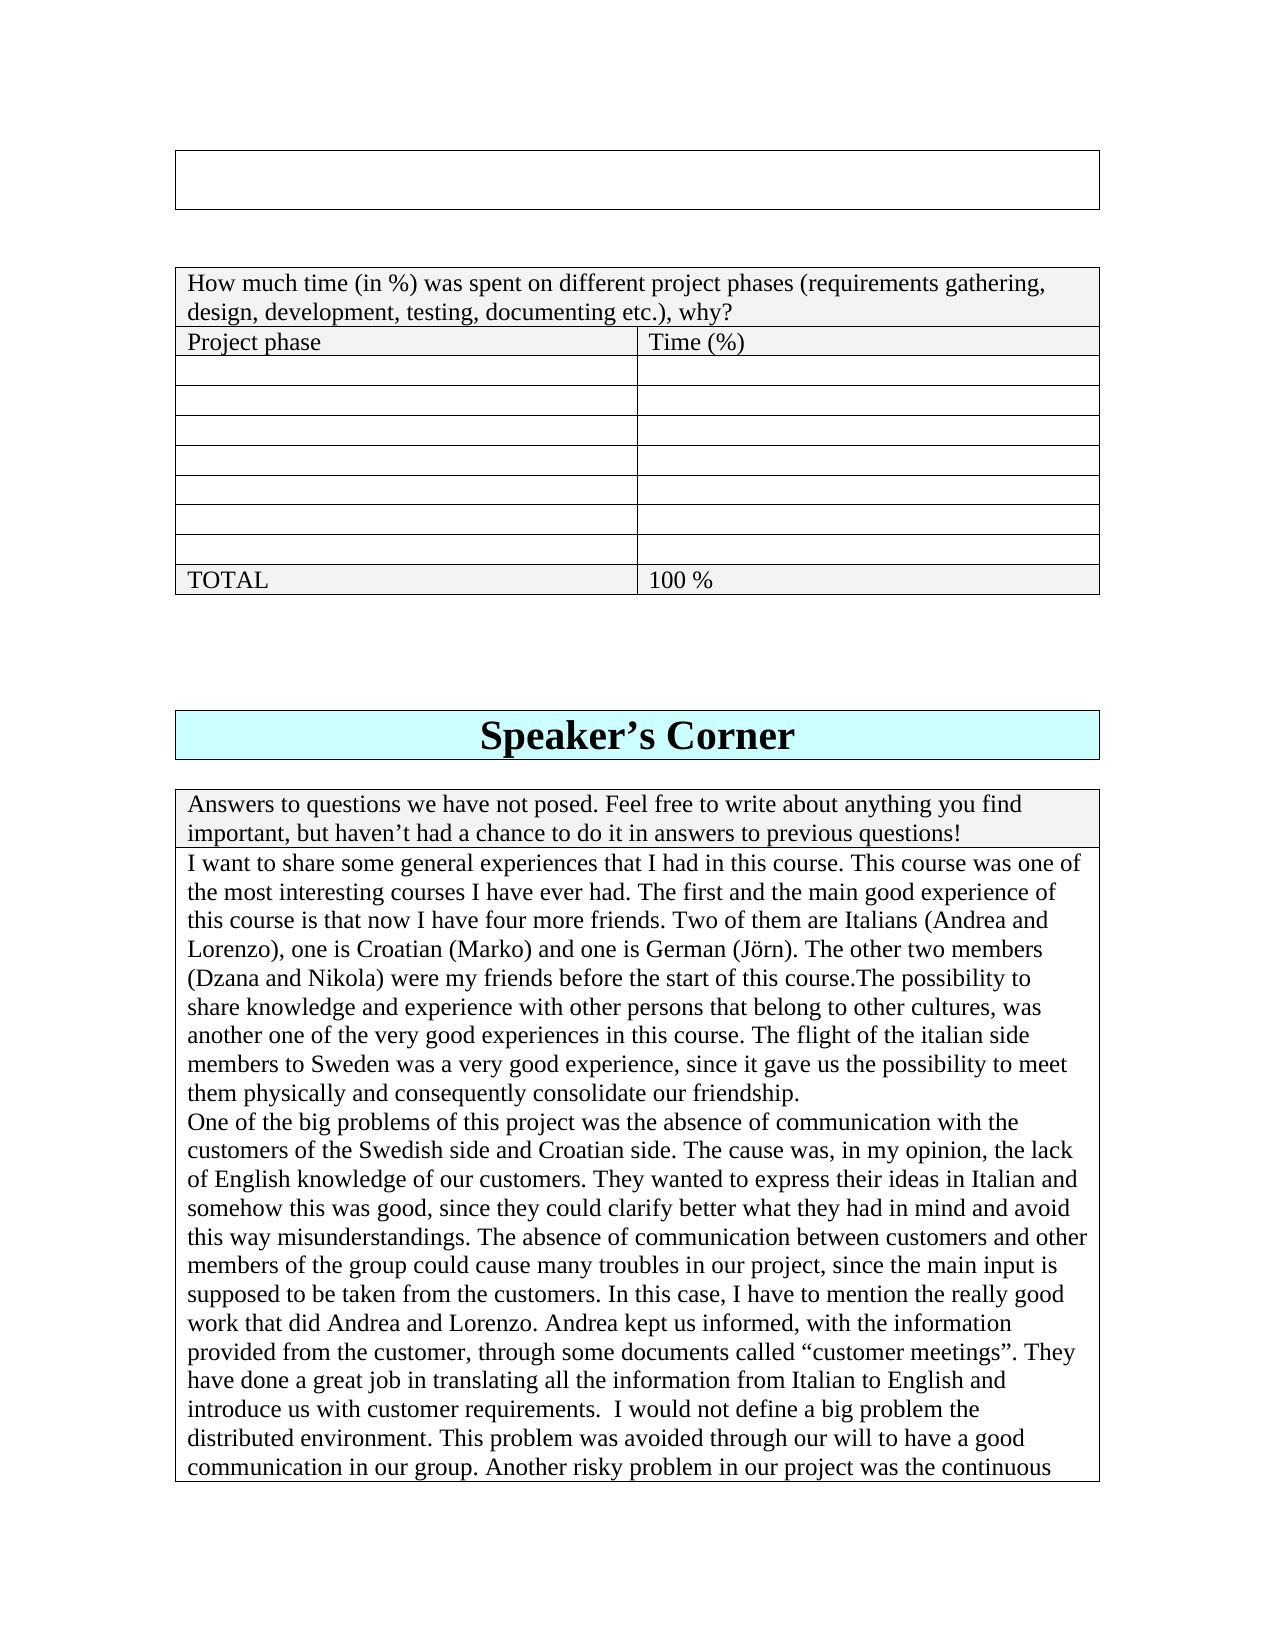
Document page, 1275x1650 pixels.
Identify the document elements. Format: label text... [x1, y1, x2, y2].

table_cell [638, 505, 1099, 534]
table_cell [638, 416, 1099, 445]
table_header Speaker’s Corner [176, 711, 1099, 759]
table_cell [176, 446, 637, 474]
table_cell [638, 535, 1099, 564]
table_cell [176, 416, 637, 445]
table_cell TOTAL [176, 565, 637, 594]
table_cell I want to share some general experiences that I had in this course. This course was one of the most interesting courses I have ever had. The first and the main good experience of this course is that now I have four more friends. Two of them are Italians (Andrea and Lorenzo), one is Croatian (Marko) and one is German (Jörn). The other two members (Dzana and Nikola) were my friends before the start of this course.The possibility to share knowledge and experience with other persons that belong to other cultures, was another one of the very good experiences in this course. The flight of the italian side members to Sweden was a very good experience, since it gave us the possibility to meet them physically and consequently consolidate our friendship. One of the big problems of this project was the absence of communication with the customers of the Swedish side and Croatian side. The cause was, in my opinion, the lack of English knowledge of our customers. They wanted to express their ideas in Italian and somehow this was good, since they could clarify better what they had in mind and avoid this way misunderstandings. The absence of communication between customers and other members of the group could cause many troubles in our project, since the main input is supposed to be taken from the customers. In this case, I have to mention the really good work that did Andrea and Lorenzo. Andrea kept us informed, with the information provided from the customer, through some documents called “customer meetings”. They have done a great job in translating all the information from Italian to English and introduce us with customer requirements. I would not define a big problem the distributed environment. This problem was avoided through our will to have a good communication in our group. Another risky problem in our project was the continuous [176, 848, 1099, 1481]
table_cell Time (%) [638, 327, 1099, 355]
table_cell [638, 446, 1099, 474]
table_header How much time (in %) was spent on different project phases (requirements gathering, design, development, testing, documenting etc.), why? [176, 268, 1099, 326]
table_header Answers to questions we have not posed. Feel free to write about anything you find important, but haven’t had a chance to do it in answers to previous questions! [176, 790, 1099, 847]
table_cell [176, 476, 637, 504]
table_cell Project phase [176, 327, 637, 355]
table_cell 100 % [638, 565, 1099, 594]
table_cell [638, 386, 1099, 415]
table_cell [176, 505, 637, 534]
table_cell [176, 356, 637, 385]
table_cell [176, 386, 637, 415]
table_cell [638, 476, 1099, 504]
table_cell [176, 151, 1099, 208]
table_cell [638, 356, 1099, 385]
table_cell [176, 535, 637, 564]
